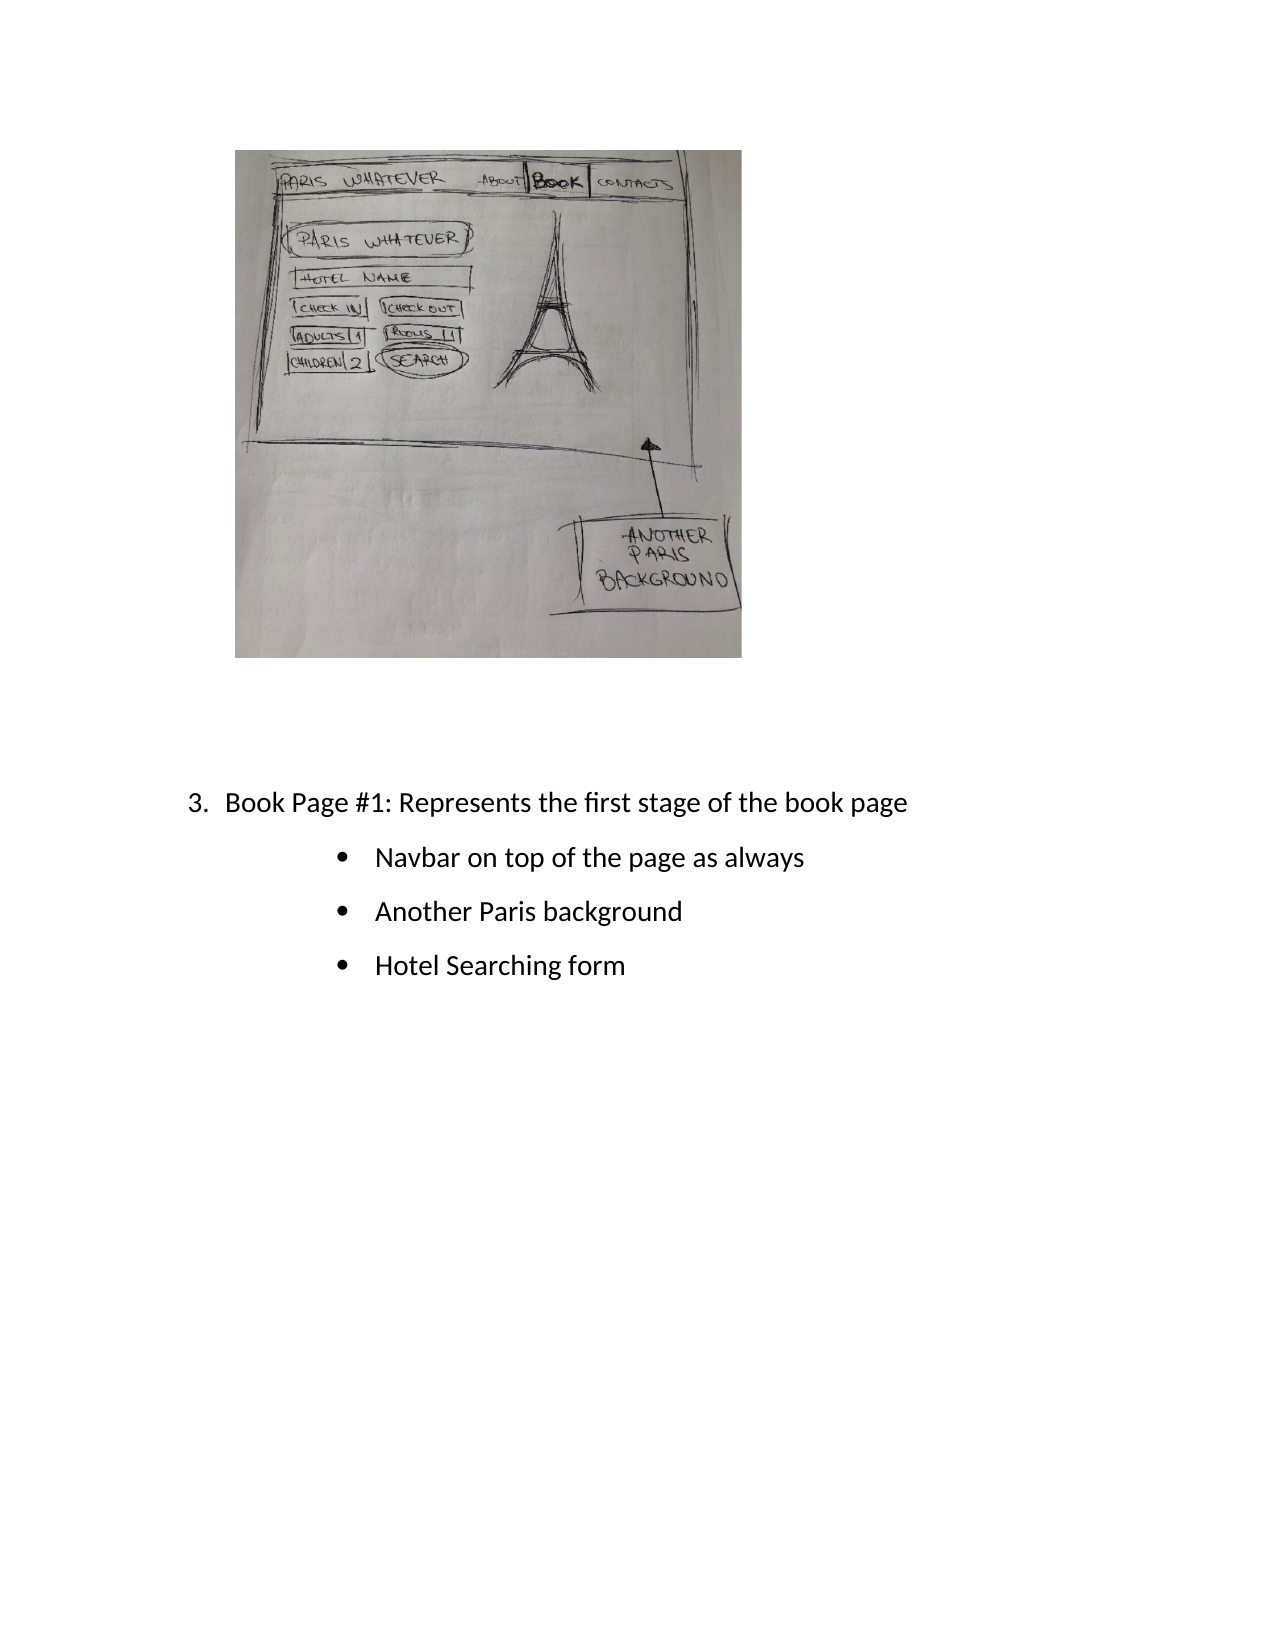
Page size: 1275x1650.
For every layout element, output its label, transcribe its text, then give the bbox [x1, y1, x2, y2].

list Hotel Searching form [337, 947, 1125, 983]
list Book Page #1: Represents the first stage of the book page [187, 784, 1125, 820]
list Navbar on top of the page as always [337, 839, 1125, 874]
list Another Paris background [337, 893, 1125, 929]
